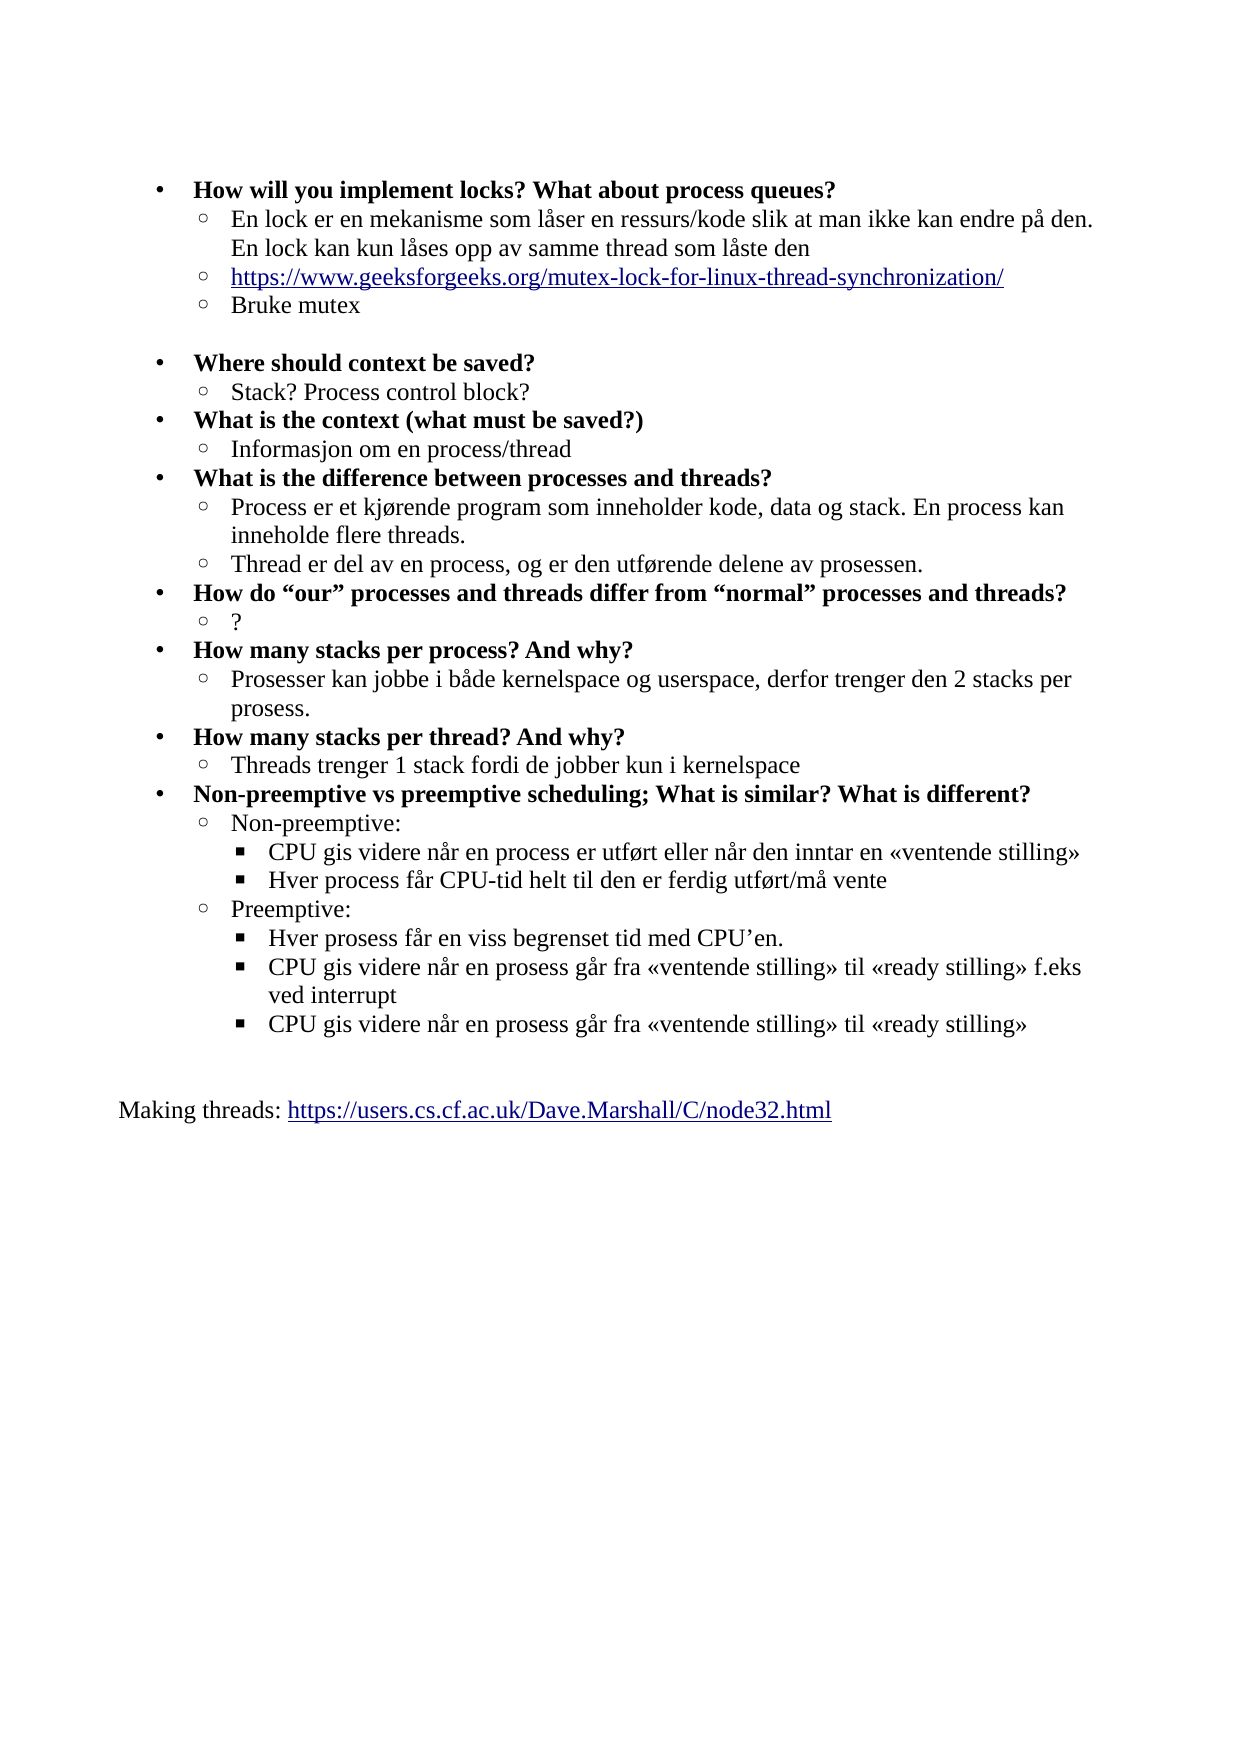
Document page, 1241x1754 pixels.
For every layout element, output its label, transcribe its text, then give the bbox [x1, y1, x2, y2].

list https://www.geeksforgeeks.org/mutex-lock-for-linux-thread-synchronization/ [193, 262, 1122, 291]
list Threads trenger 1 stack fordi de jobber kun i kernelspace [193, 751, 1122, 779]
list Process er et kjørende program som inneholder kode, data og stack. En process kan inneholde flere threads. [193, 492, 1122, 549]
list CPU gis videre når en prosess går fra «ventende stilling» til «ready stilling» f.eks ved interrupt [231, 952, 1122, 1009]
list Preemptive: [193, 894, 1122, 923]
list Hver prosess får en viss begrenset tid med CPU’en. [231, 923, 1122, 952]
list Thread er del av en process, og er den utførende delene av prosessen. [193, 549, 1122, 578]
list ? [193, 607, 1122, 636]
list Informasjon om en process/thread [193, 434, 1122, 463]
list CPU gis videre når en process er utført eller når den inntar en «ventende stilling» [231, 837, 1122, 866]
list Where should context be saved? [156, 348, 1122, 377]
text Making threads: https://users.cs.cf.ac.uk/Dave.Marshall/C/node32.html [118, 1096, 1122, 1124]
list Hver process får CPU-tid helt til den er ferdig utført/må vente [231, 866, 1122, 894]
list Prosesser kan jobbe i både kernelspace og userspace, derfor trenger den 2 stacks per prosess. [193, 664, 1122, 722]
list What is the difference between processes and threads? [156, 463, 1122, 492]
list What is the context (what must be saved?) [156, 406, 1122, 434]
list Bruke mutex [193, 291, 1122, 319]
list How will you implement locks? What about process queues? [156, 176, 1122, 204]
list Non-preemptive vs preemptive scheduling; What is similar? What is different? [156, 779, 1122, 808]
list CPU gis videre når en prosess går fra «ventende stilling» til «ready stilling» [231, 1009, 1122, 1038]
list Stack? Process control block? [193, 377, 1122, 406]
list En lock er en mekanisme som låser en ressurs/kode slik at man ikke kan endre på den. En lock kan kun låses opp av samme thread som låste den [193, 204, 1122, 262]
list How many stacks per process? And why? [156, 636, 1122, 664]
list Non-preemptive: [193, 808, 1122, 837]
list How do “our” processes and threads differ from “normal” processes and threads? [156, 578, 1122, 607]
list How many stacks per thread? And why? [156, 722, 1122, 751]
